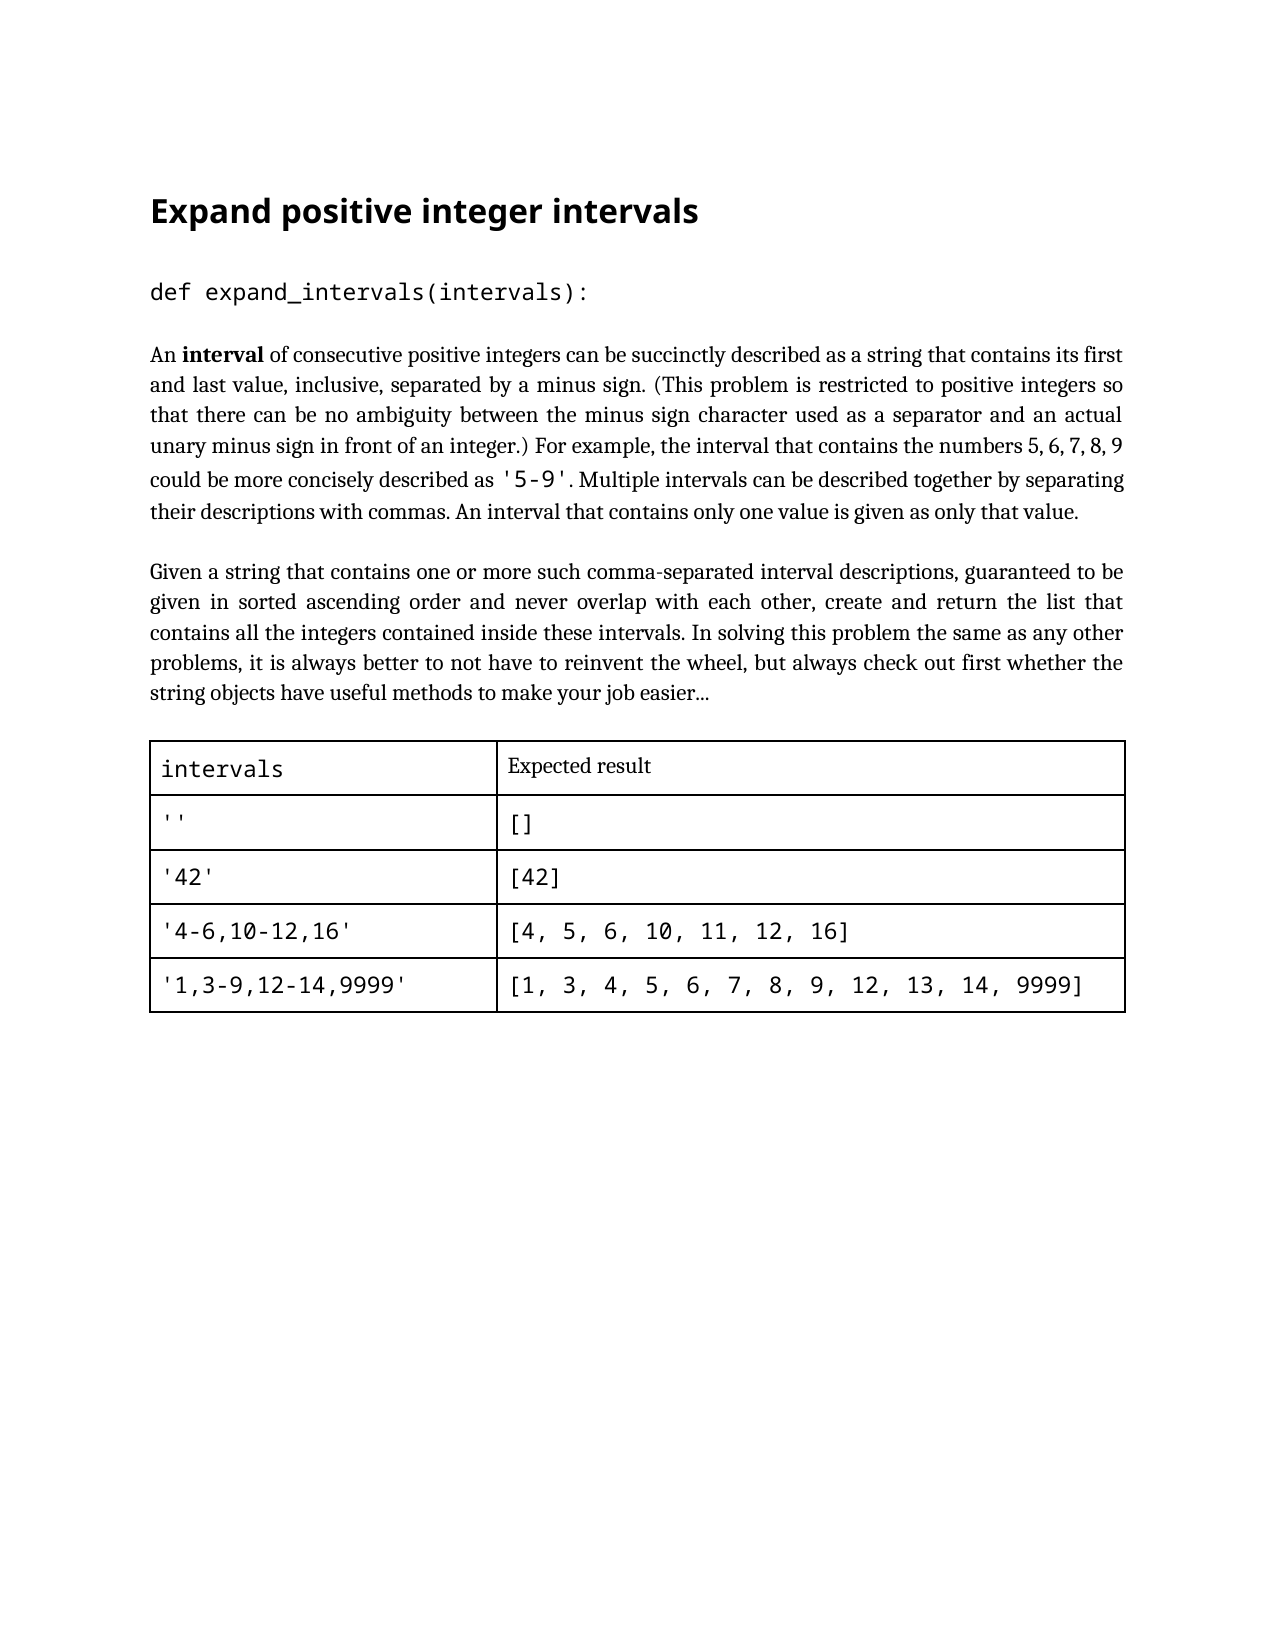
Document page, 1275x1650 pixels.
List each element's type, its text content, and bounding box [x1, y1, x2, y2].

table_cell [] [498, 796, 1124, 848]
table_header intervals [151, 742, 496, 794]
text An interval of consecutive positive integers can be succinctly described as a string that contains its first and last value, inclusive, separated by a minus sign. (This problem is restricted to positive integers so that there can be no ambiguity between the minus sign character used as a separator and an actual unary minus sign in front of an integer.) For example, the interval that contains the numbers 5, 6, 7, 8, 9 could be more concisely described as '5-9'. Multiple intervals can be described together by separating their descriptions with commas. An interval that contains only one value is given as only that value. [150, 342, 1125, 525]
table_cell '4-6,10-12,16' [151, 905, 496, 957]
table_cell '1,3-9,12-14,9999' [151, 959, 496, 1011]
table_cell [42] [498, 851, 1124, 903]
table_cell [4, 5, 6, 10, 11, 12, 16] [498, 905, 1124, 957]
table_cell '42' [151, 851, 496, 903]
table_cell '' [151, 796, 496, 848]
text Given a string that contains one or more such comma-separated interval descriptions, guaranteed to be given in sorted ascending order and never overlap with each other, create and return the list that contains all the integers contained inside these intervals. In solving this problem the same as any other problems, it is always better to not have to reinvent the wheel, but always check out first whether the string objects have useful methods to make your job easier... [150, 559, 1125, 706]
table_header Expected result [498, 742, 1124, 794]
subtitle Expand positive integer intervals [150, 187, 1125, 233]
table_cell [1, 3, 4, 5, 6, 7, 8, 9, 12, 13, 14, 9999] [498, 959, 1124, 1011]
text def expand_intervals(intervals): [150, 276, 1125, 307]
